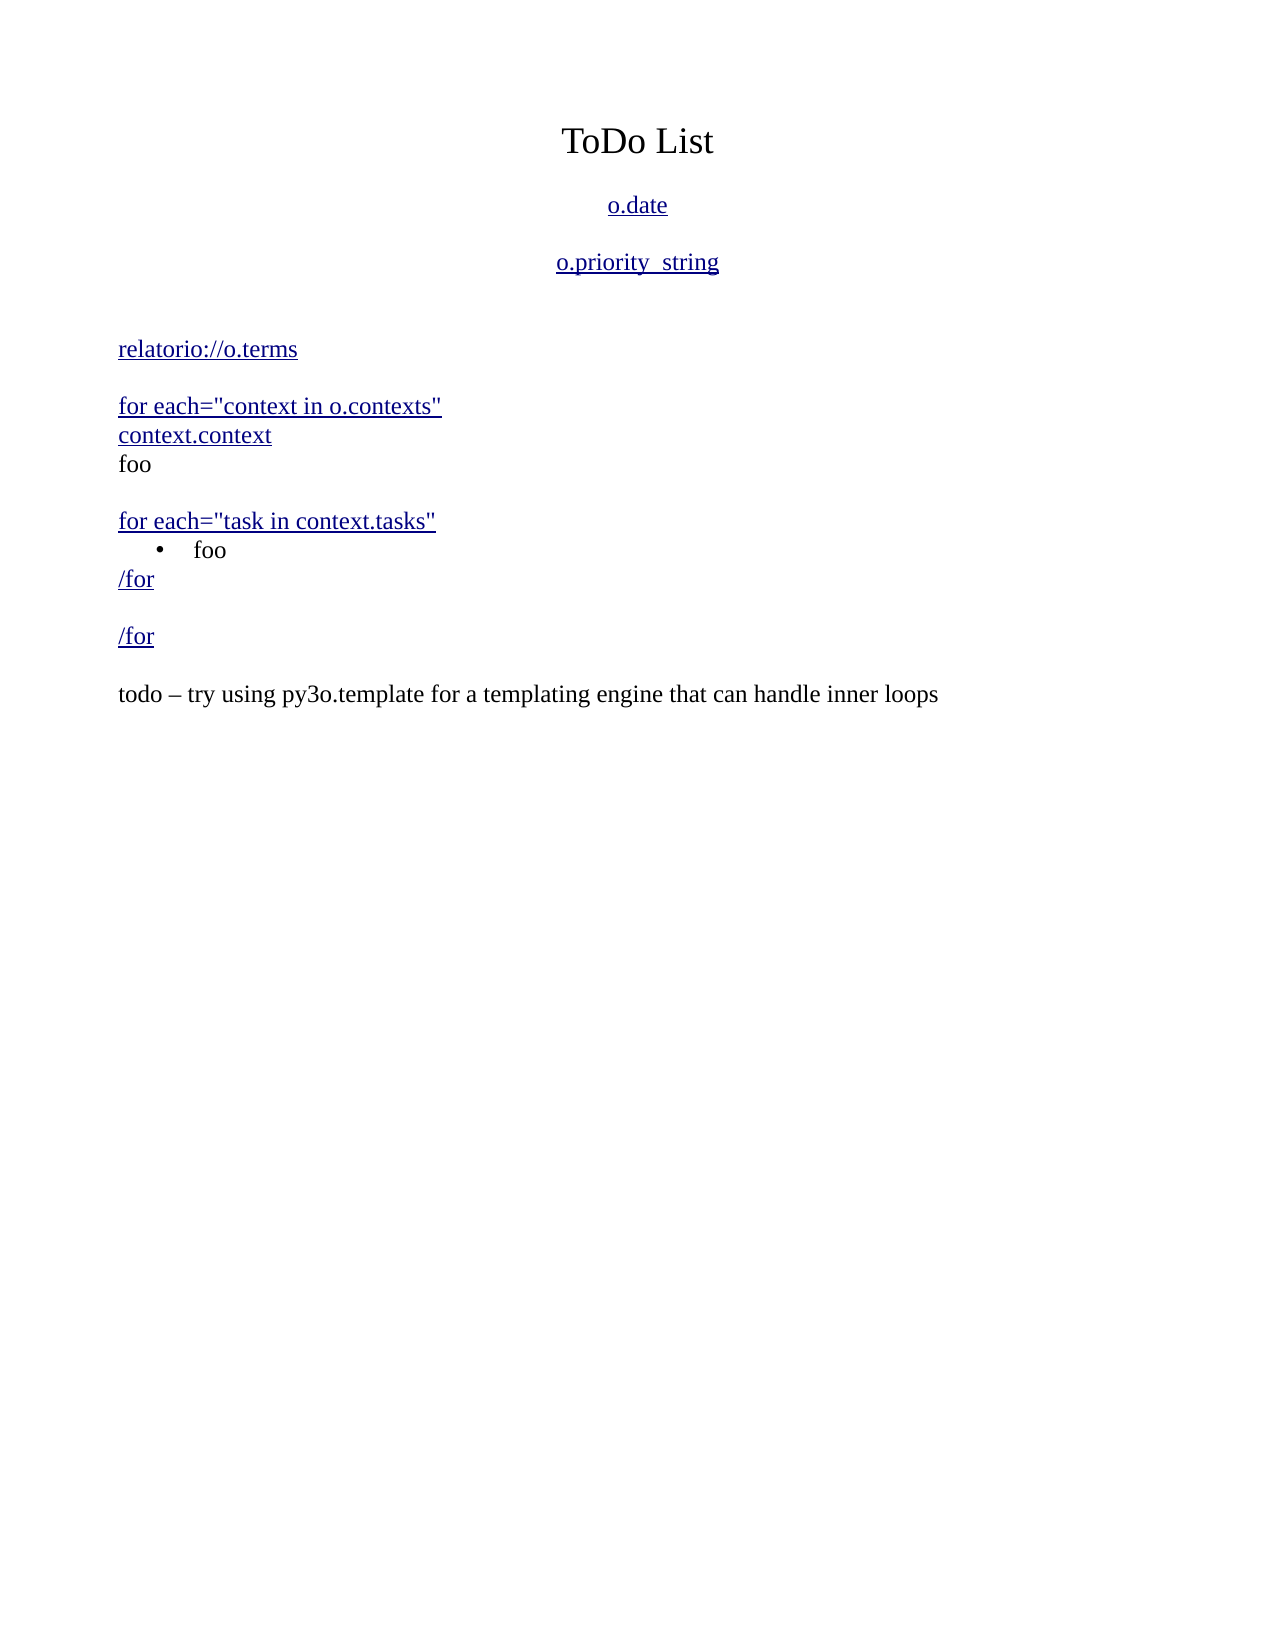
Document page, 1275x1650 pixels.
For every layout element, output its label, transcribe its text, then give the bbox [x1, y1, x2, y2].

text for each="task in context.tasks" [118, 506, 1157, 535]
text o.date [118, 190, 1157, 219]
text /for [118, 564, 1157, 592]
text context.context [118, 420, 1157, 449]
text todo – try using py3o.template for a templating engine that can handle inner loops [118, 679, 1157, 707]
list foo [156, 535, 1157, 564]
text relatorio://o.terms [118, 334, 1157, 362]
text /for [118, 621, 1157, 650]
text ToDo List [118, 118, 1157, 161]
text foo [118, 449, 1157, 477]
text o.priority_string [118, 247, 1157, 276]
text for each="context in o.contexts" [118, 391, 1157, 420]
